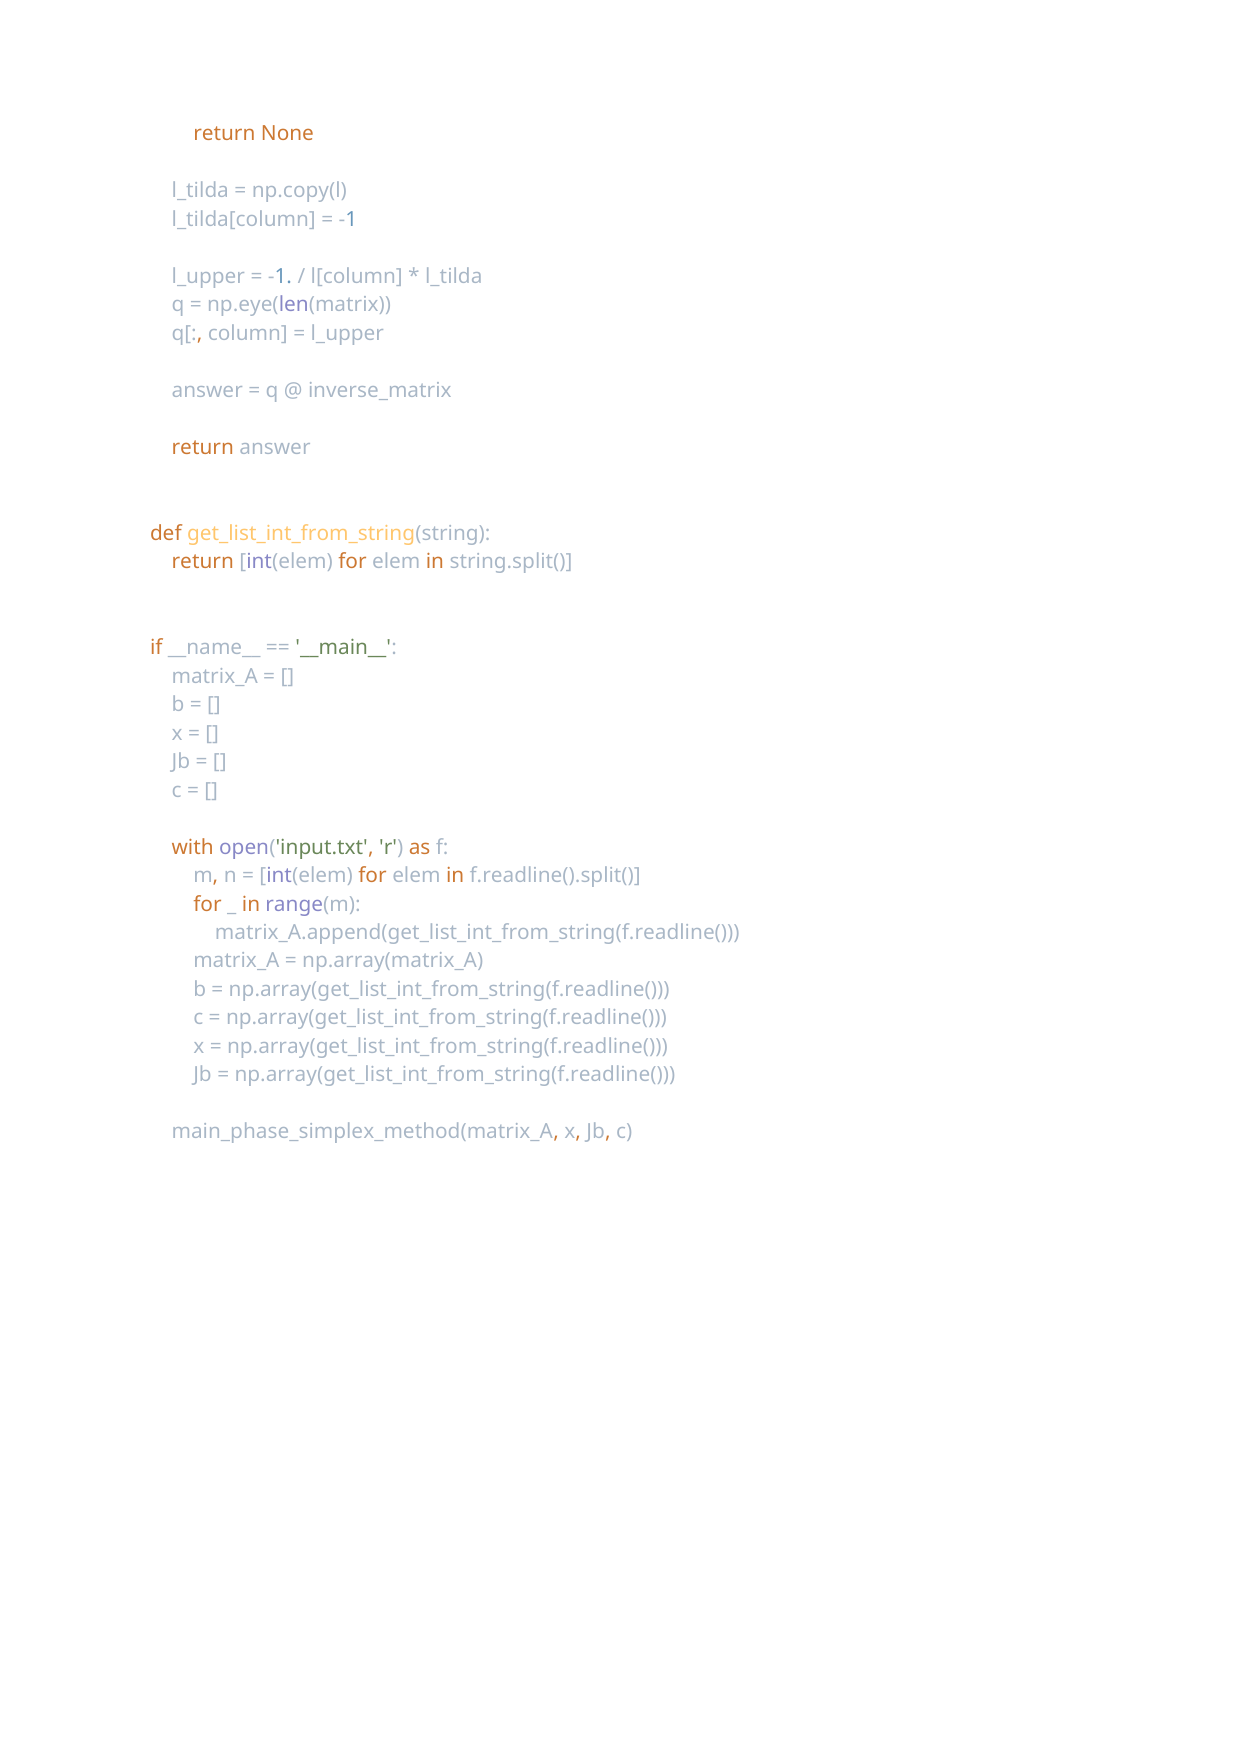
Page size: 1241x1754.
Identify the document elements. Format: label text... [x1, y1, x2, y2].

text return None l_tilda = np.copy(l) l_tilda[column] = -1 l_upper = -1. / l[column] * l_tilda q = np.eye(len(matrix)) q[:, column] = l_upper answer = q @ inverse_matrix return answer def get_list_int_from_string(string): return [int(elem) for elem in string.split()] if __name__ == '__main__': matrix_A = [] b = [] x = [] Jb = [] c = [] with open('input.txt', 'r') as f: m, n = [int(elem) for elem in f.readline().split()] for _ in range(m): matrix_A.append(get_list_int_from_string(f.readline())) matrix_A = np.array(matrix_A) b = np.array(get_list_int_from_string(f.readline())) c = np.array(get_list_int_from_string(f.readline())) x = np.array(get_list_int_from_string(f.readline())) Jb = np.array(get_list_int_from_string(f.readline())) main_phase_simplex_method(matrix_A, x, Jb, c) [150, 118, 1152, 1174]
